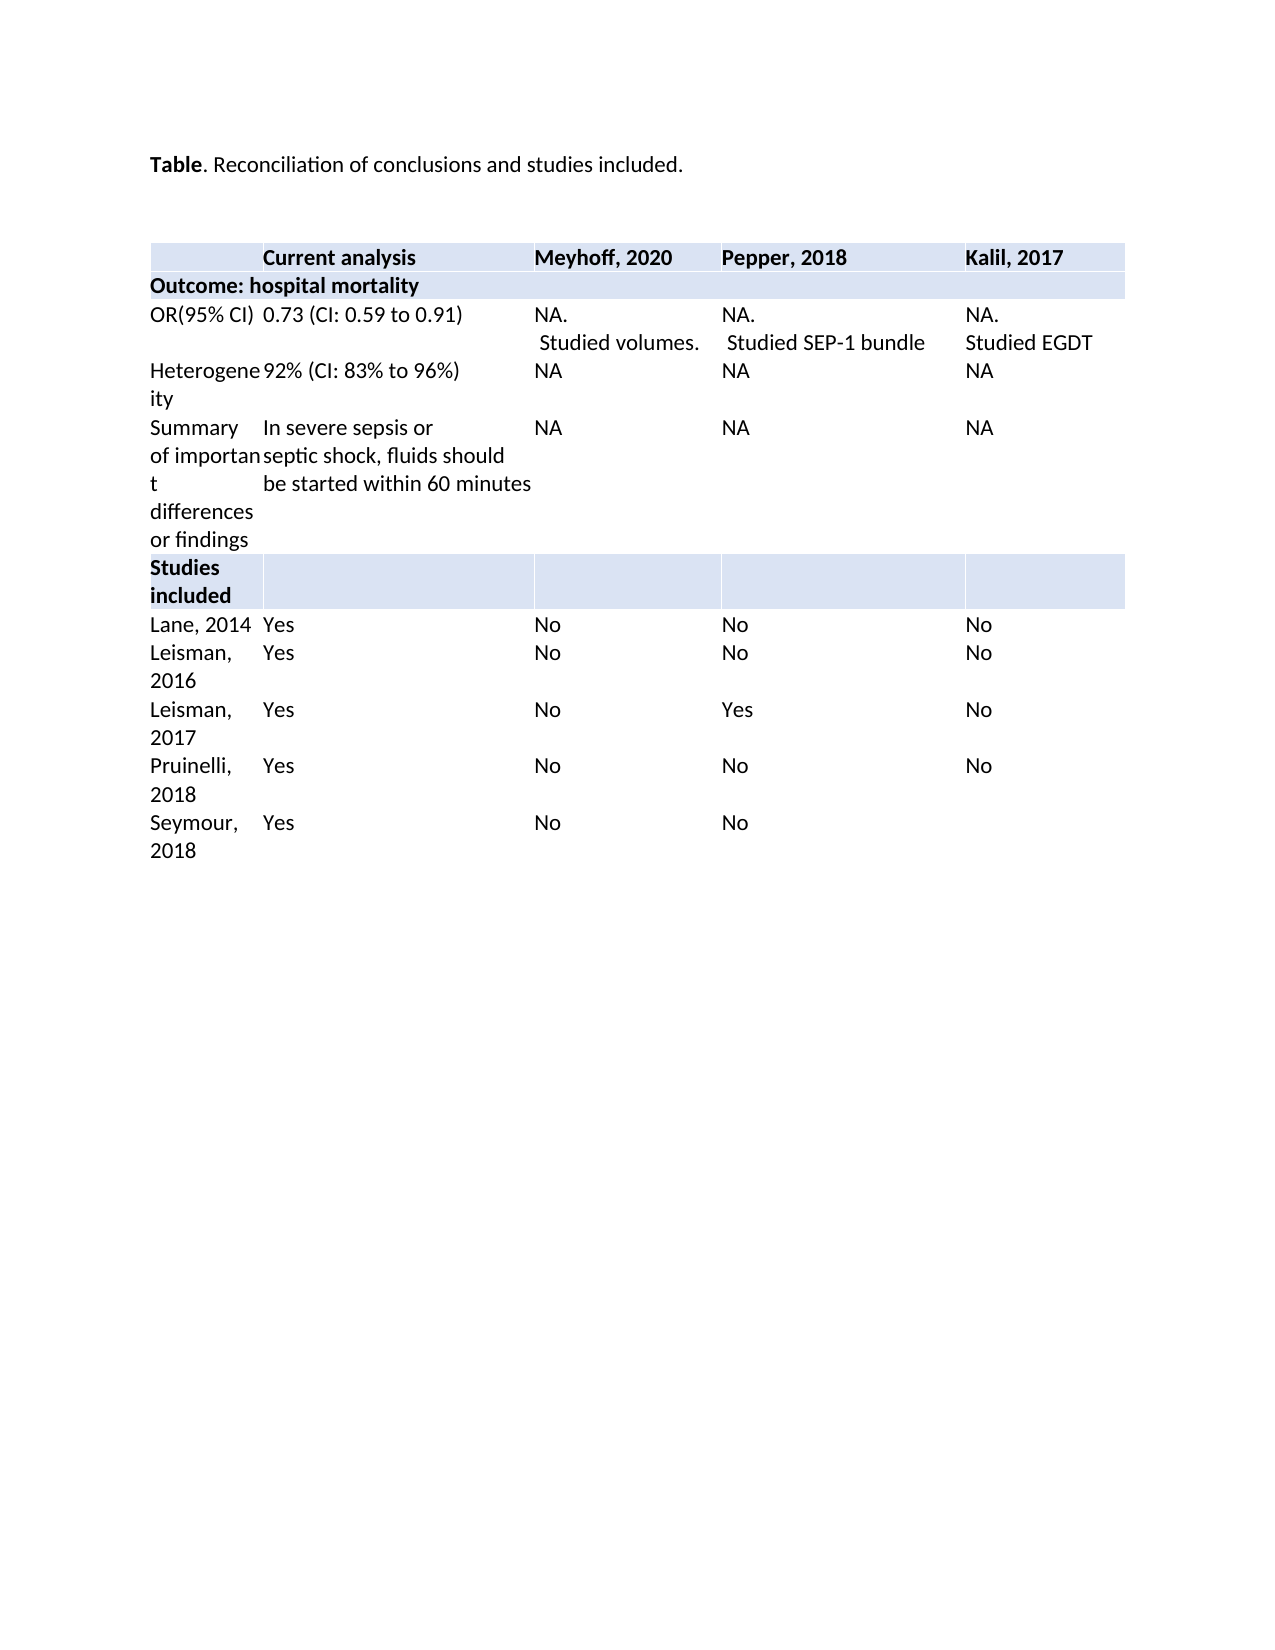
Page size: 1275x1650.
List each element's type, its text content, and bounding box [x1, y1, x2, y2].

table_cell Outcome: hospital mortality ​ [151, 272, 1125, 299]
table_header Current analysis​ [264, 243, 534, 271]
table_cell Leisman, 2017​ [151, 696, 263, 751]
table_cell NA​ [535, 413, 721, 553]
table_cell ​ [966, 554, 1125, 609]
table_cell Leisman, 2016​ [151, 639, 263, 694]
table_cell NA. Studied EGDT​ [966, 300, 1125, 356]
table_cell No​ [535, 752, 721, 808]
table_cell Heterogeneity​ [151, 357, 263, 412]
table_header ​ [151, 243, 263, 271]
table_cell No​ [722, 639, 965, 694]
table_cell NA​ [535, 357, 721, 412]
table_cell No​ [722, 752, 965, 808]
table_header Meyhoff, 2020​ [535, 243, 721, 271]
table_cell Yes​ [722, 696, 965, 751]
table_cell Yes​ [264, 809, 534, 864]
table_cell NA​ [722, 357, 965, 412]
table_cell No​ [966, 696, 1125, 751]
table_cell No​ [535, 809, 721, 864]
table_cell In severe sepsis or septic shock, fluids should be started within 60 minutes​ [264, 413, 534, 553]
table_cell Yes​ [264, 696, 534, 751]
table_cell No​ [535, 611, 721, 638]
table_cell Yes​ [264, 611, 534, 638]
table_cell Pruinelli, 2018​ [151, 752, 263, 808]
table_cell ​ [722, 554, 965, 609]
table_cell Studies included​ [151, 554, 263, 609]
table_header Pepper, 2018​ [722, 243, 965, 271]
table_cell No​ [966, 639, 1125, 694]
table_cell NA. Studied volumes.​ [535, 300, 721, 356]
table_cell NA​ [966, 357, 1125, 412]
table_cell Summary of important differences or findings​ [151, 413, 263, 553]
table_cell No​ [535, 696, 721, 751]
table_cell NA​ [966, 413, 1125, 553]
table_cell No​ [535, 639, 721, 694]
table_cell No​ [722, 611, 965, 638]
table_cell ​ [966, 809, 1125, 864]
text Table. Reconciliation of conclusions and studies included. [150, 150, 1125, 178]
table_cell No​ [722, 809, 965, 864]
table_cell No​ [966, 611, 1125, 638]
table_cell NA. Studied SEP-1 bundle​ [722, 300, 965, 356]
table_cell ​ [264, 554, 534, 609]
table_cell Yes​ [264, 639, 534, 694]
table_cell No​ [966, 752, 1125, 808]
table_cell Lane, 2014​ [151, 611, 263, 638]
table_cell Seymour, 2018​ [151, 809, 263, 864]
table_cell OR(95% CI)​ [151, 300, 263, 356]
table_cell 92% (CI: 83% to 96%)​ [264, 357, 534, 412]
table_cell Yes​ [264, 752, 534, 808]
table_cell NA​ [722, 413, 965, 553]
table_cell 0.73 (CI: 0.59 to 0.91)​ [264, 300, 534, 356]
table_cell ​ [535, 554, 721, 609]
table_header Kalil, 2017​ [966, 243, 1125, 271]
